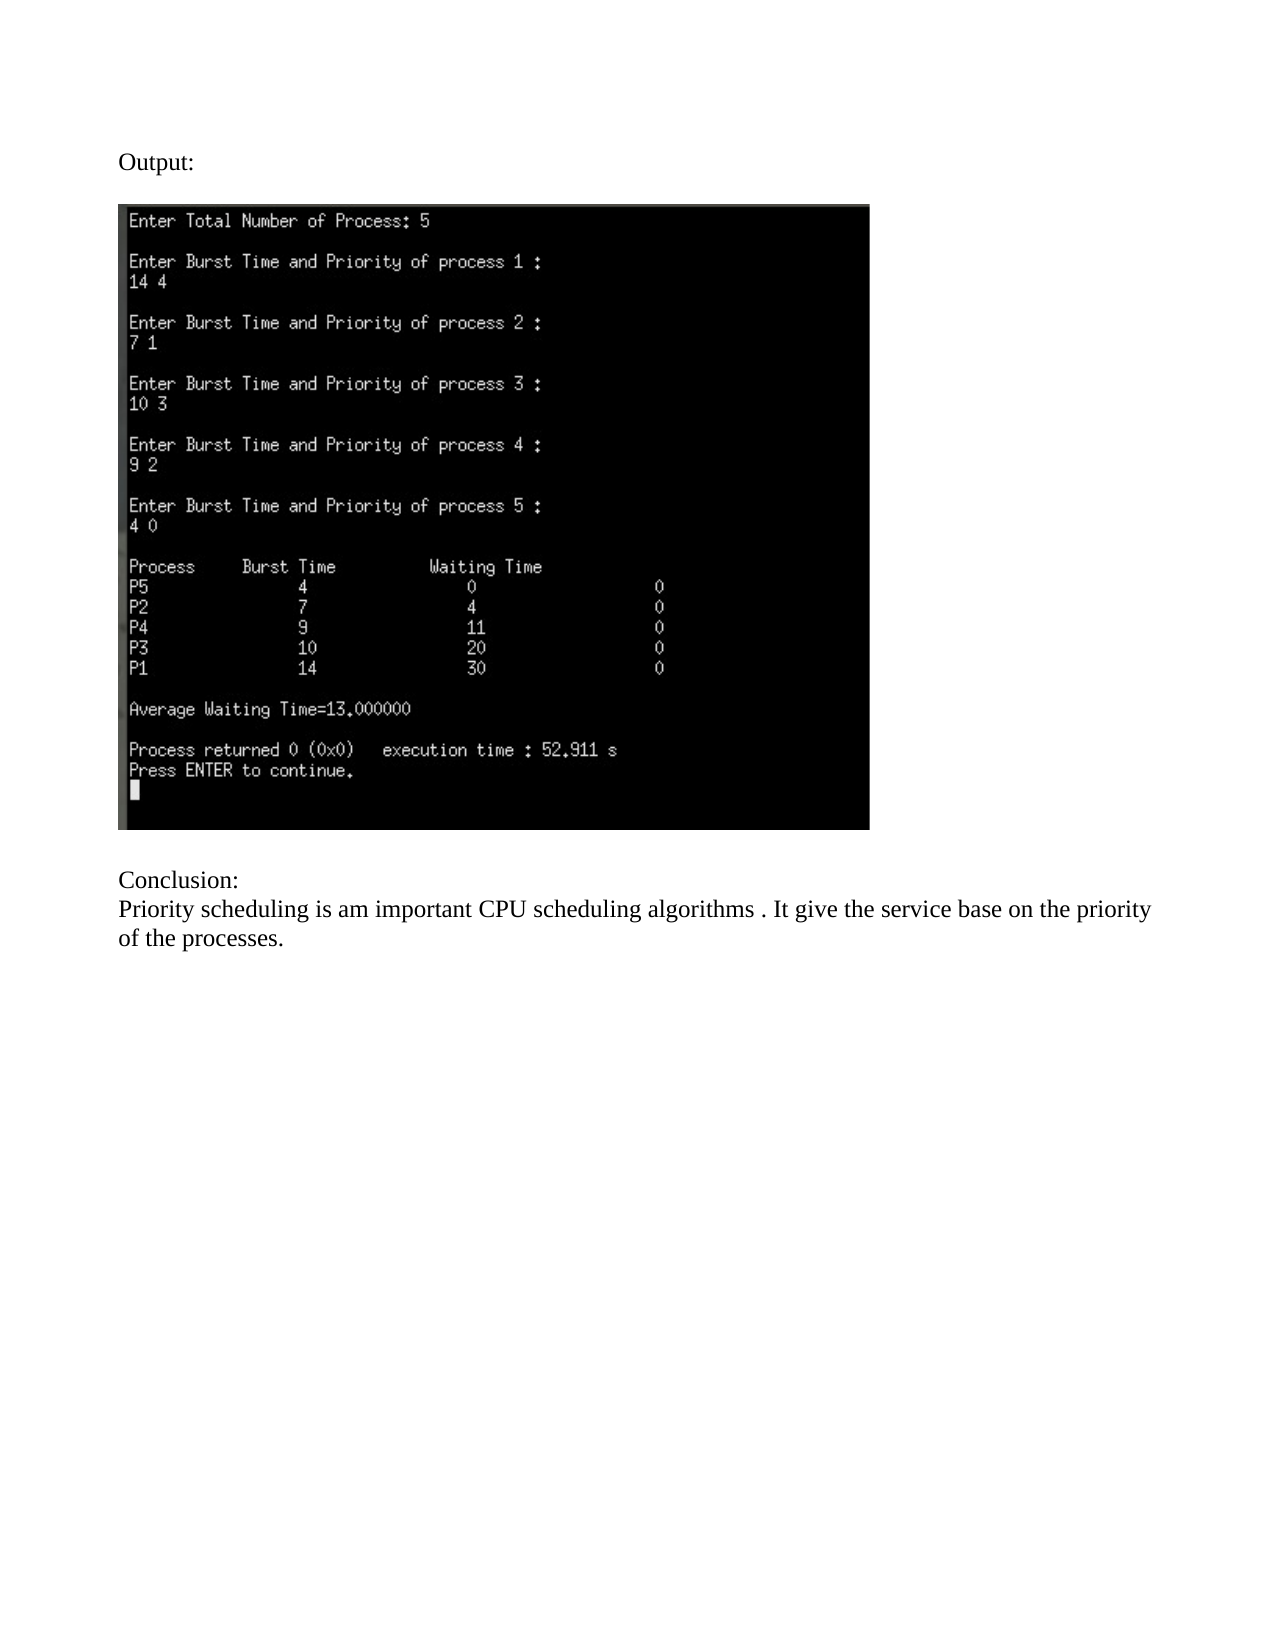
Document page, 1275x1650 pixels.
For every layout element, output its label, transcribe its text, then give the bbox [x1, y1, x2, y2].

text Priority scheduling is am important CPU scheduling algorithms . It give the service base on the priority of the processes. [118, 894, 1157, 952]
text Conclusion: [118, 866, 1157, 894]
picture [118, 204, 870, 830]
text Output: [118, 147, 1157, 176]
